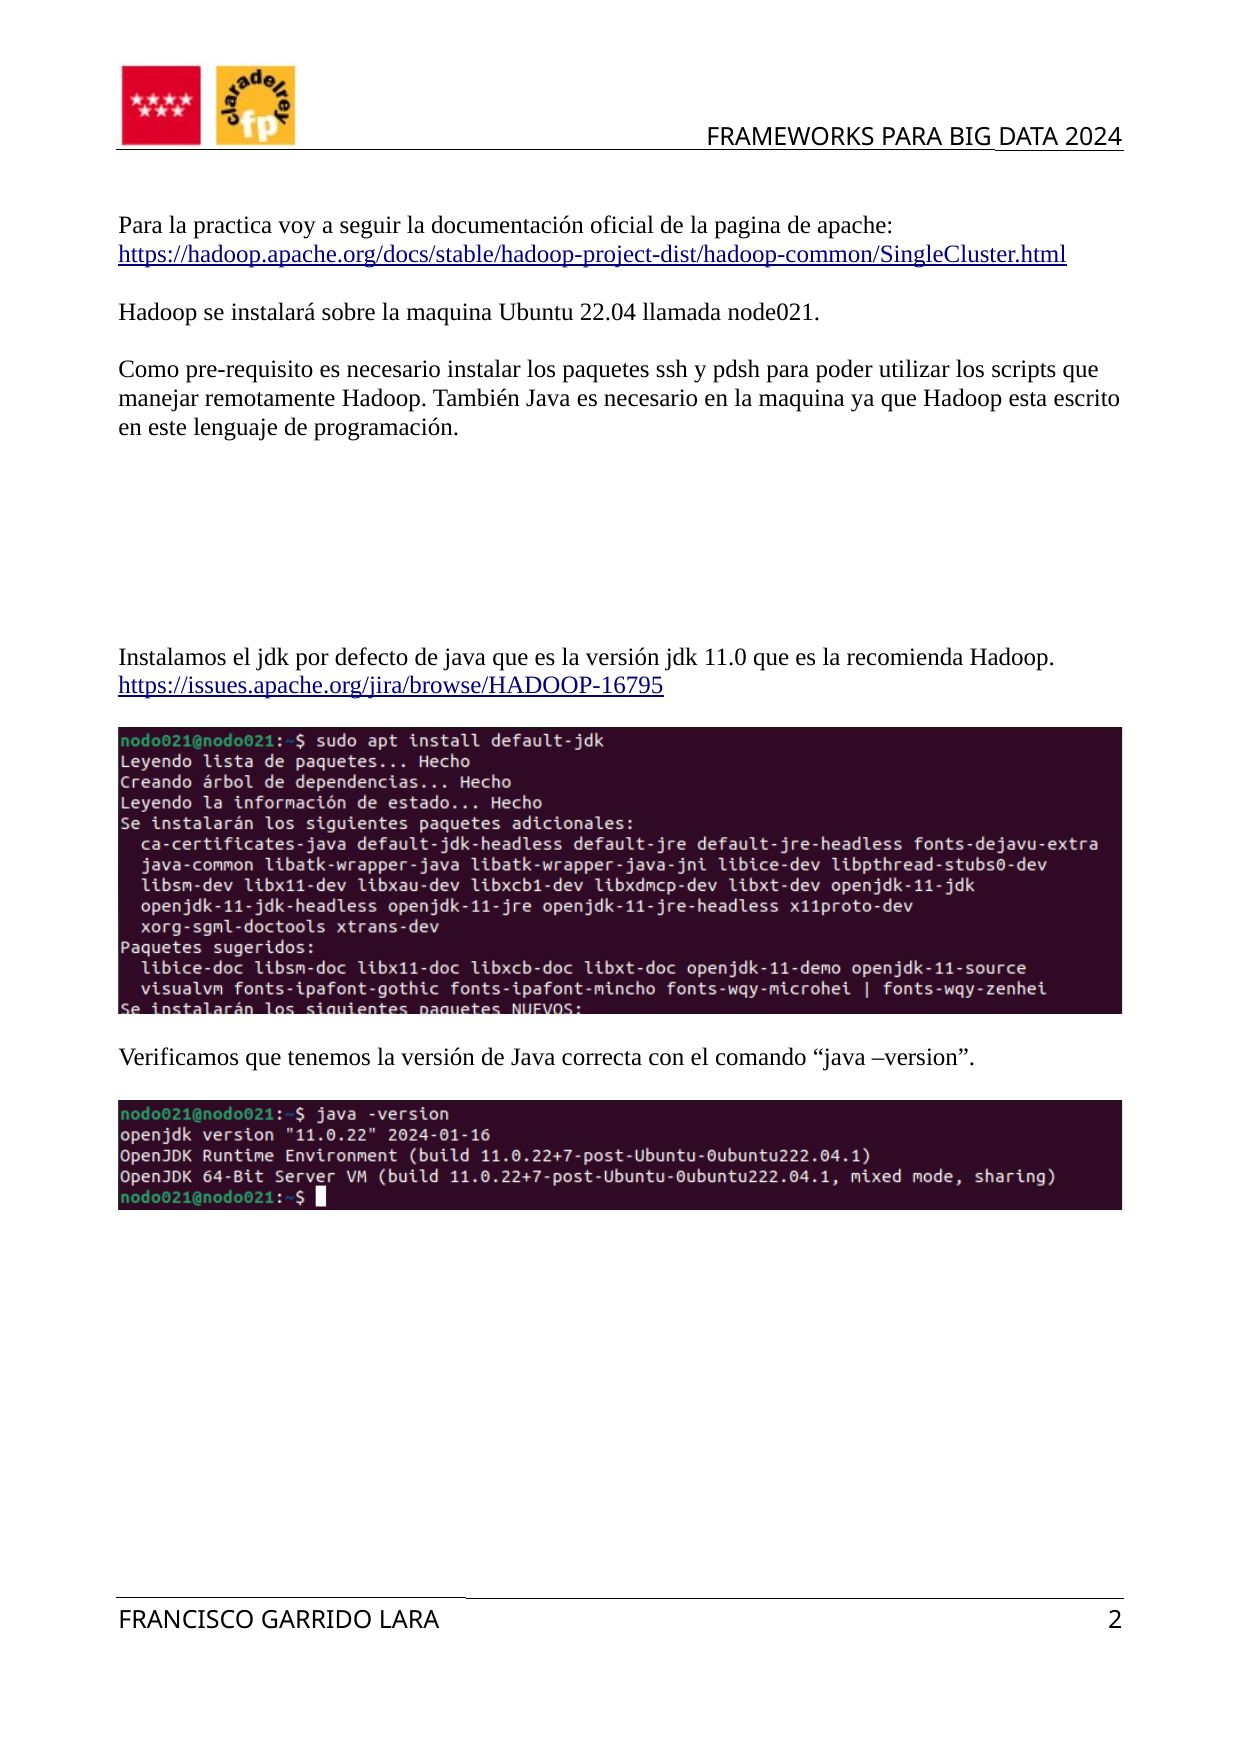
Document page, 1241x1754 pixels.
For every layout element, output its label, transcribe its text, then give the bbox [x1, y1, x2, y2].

text https://issues.apache.org/jira/browse/HADOOP-16795 [118, 670, 1122, 699]
picture [116, 60, 299, 149]
picture [118, 1100, 1123, 1210]
picture [118, 727, 1123, 1014]
text Verificamos que tenemos la versión de Java correcta con el comando “java –version”. [118, 1014, 1122, 1071]
text Como pre-requisito es necesario instalar los paquetes ssh y pdsh para poder utilizar los scripts que manejar remotamente Hadoop. También Java es necesario en la maquina ya que Hadoop esta escrito en este lenguaje de programación. [118, 354, 1122, 440]
text Para la practica voy a seguir la documentación oficial de la pagina de apache: https://hadoop.apache.org/docs/stable/hadoop-project-dist/hadoop-common/SingleCluster.html [118, 210, 1122, 268]
text Hadoop se instalará sobre la maquina Ubuntu 22.04 llamada node021. [118, 297, 1122, 325]
text Instalamos el jdk por defecto de java que es la versión jdk 11.0 que es la recomienda Hadoop. [118, 642, 1122, 670]
